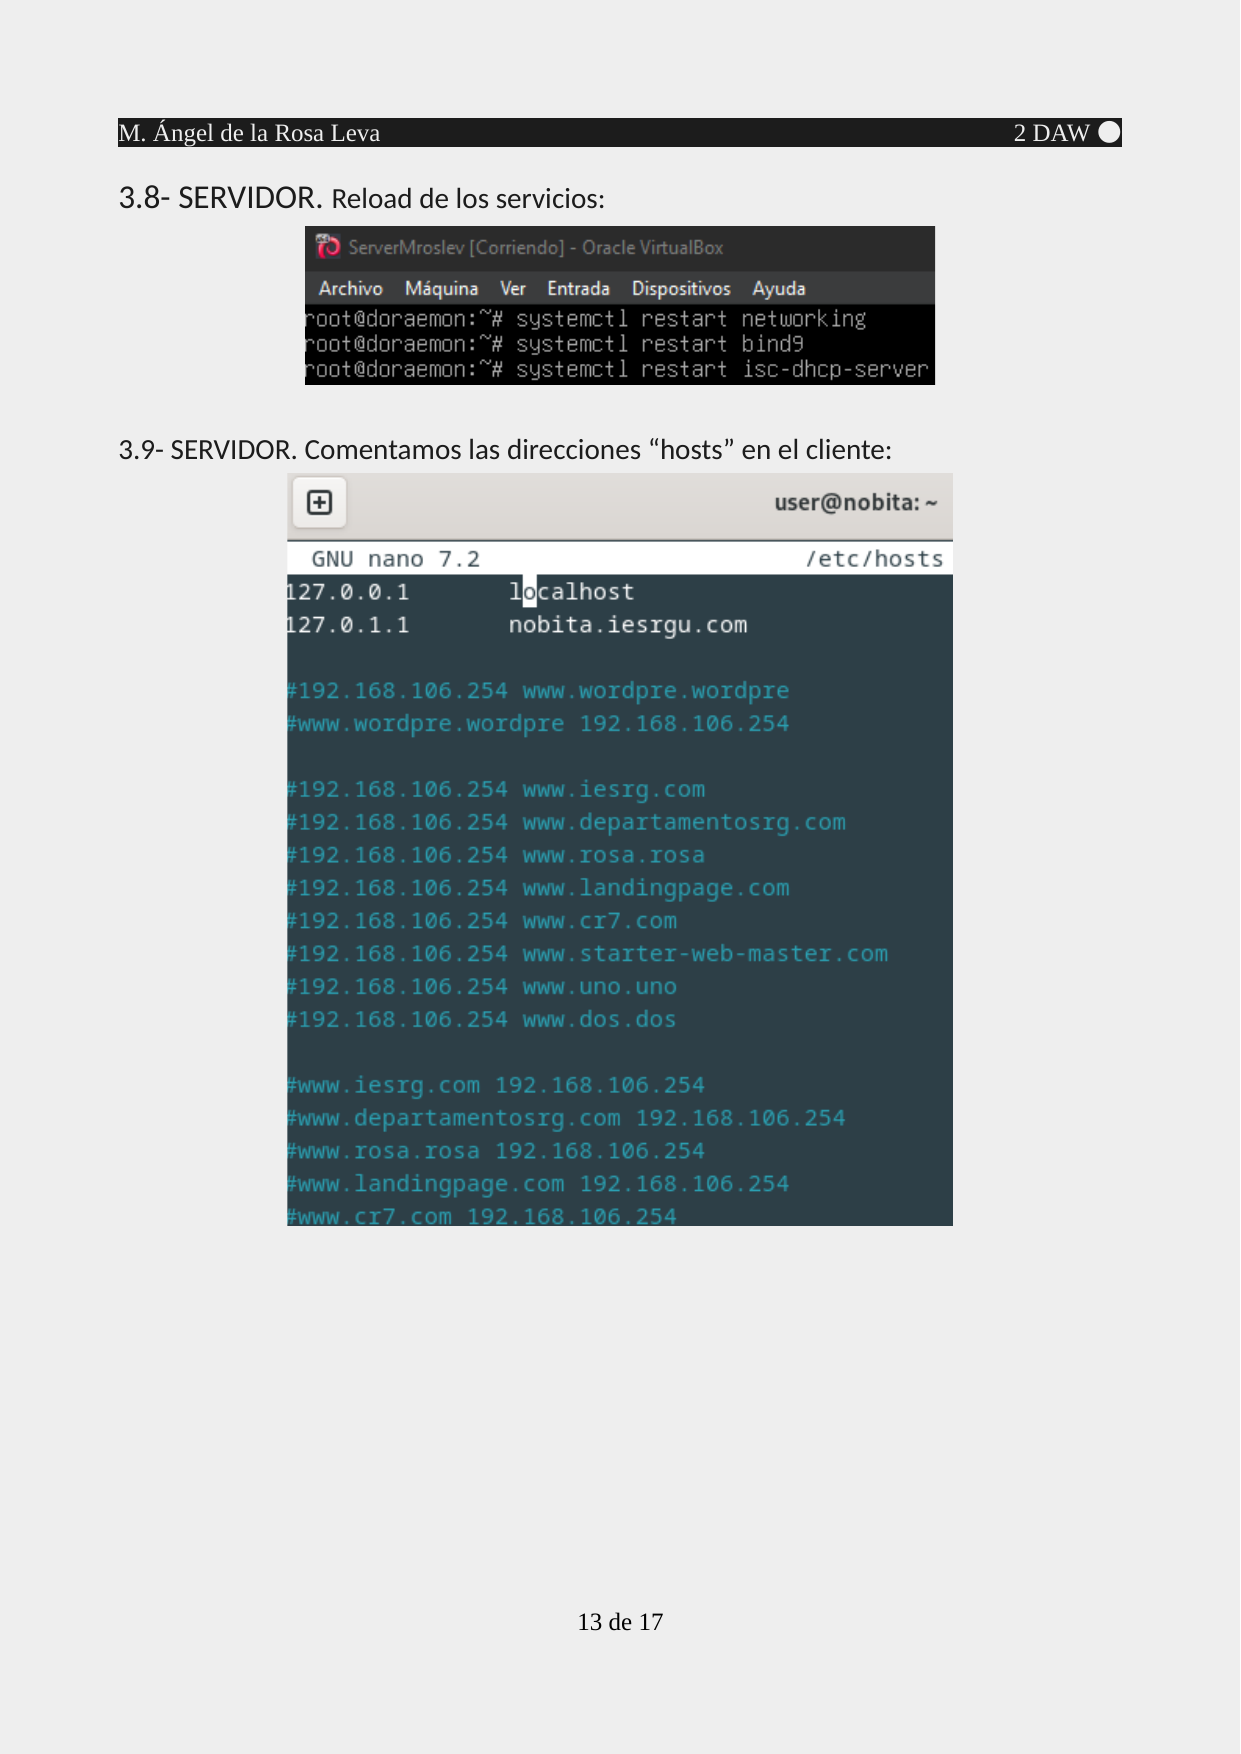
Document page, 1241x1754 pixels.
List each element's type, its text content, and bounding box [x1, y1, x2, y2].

picture [287, 473, 953, 1226]
text 3.8- SERVIDOR. Reload de los servicios: [118, 176, 1122, 217]
picture [305, 226, 936, 385]
text 3.9- SERVIDOR. Comentamos las direcciones “hosts” en el cliente: [118, 431, 1122, 466]
